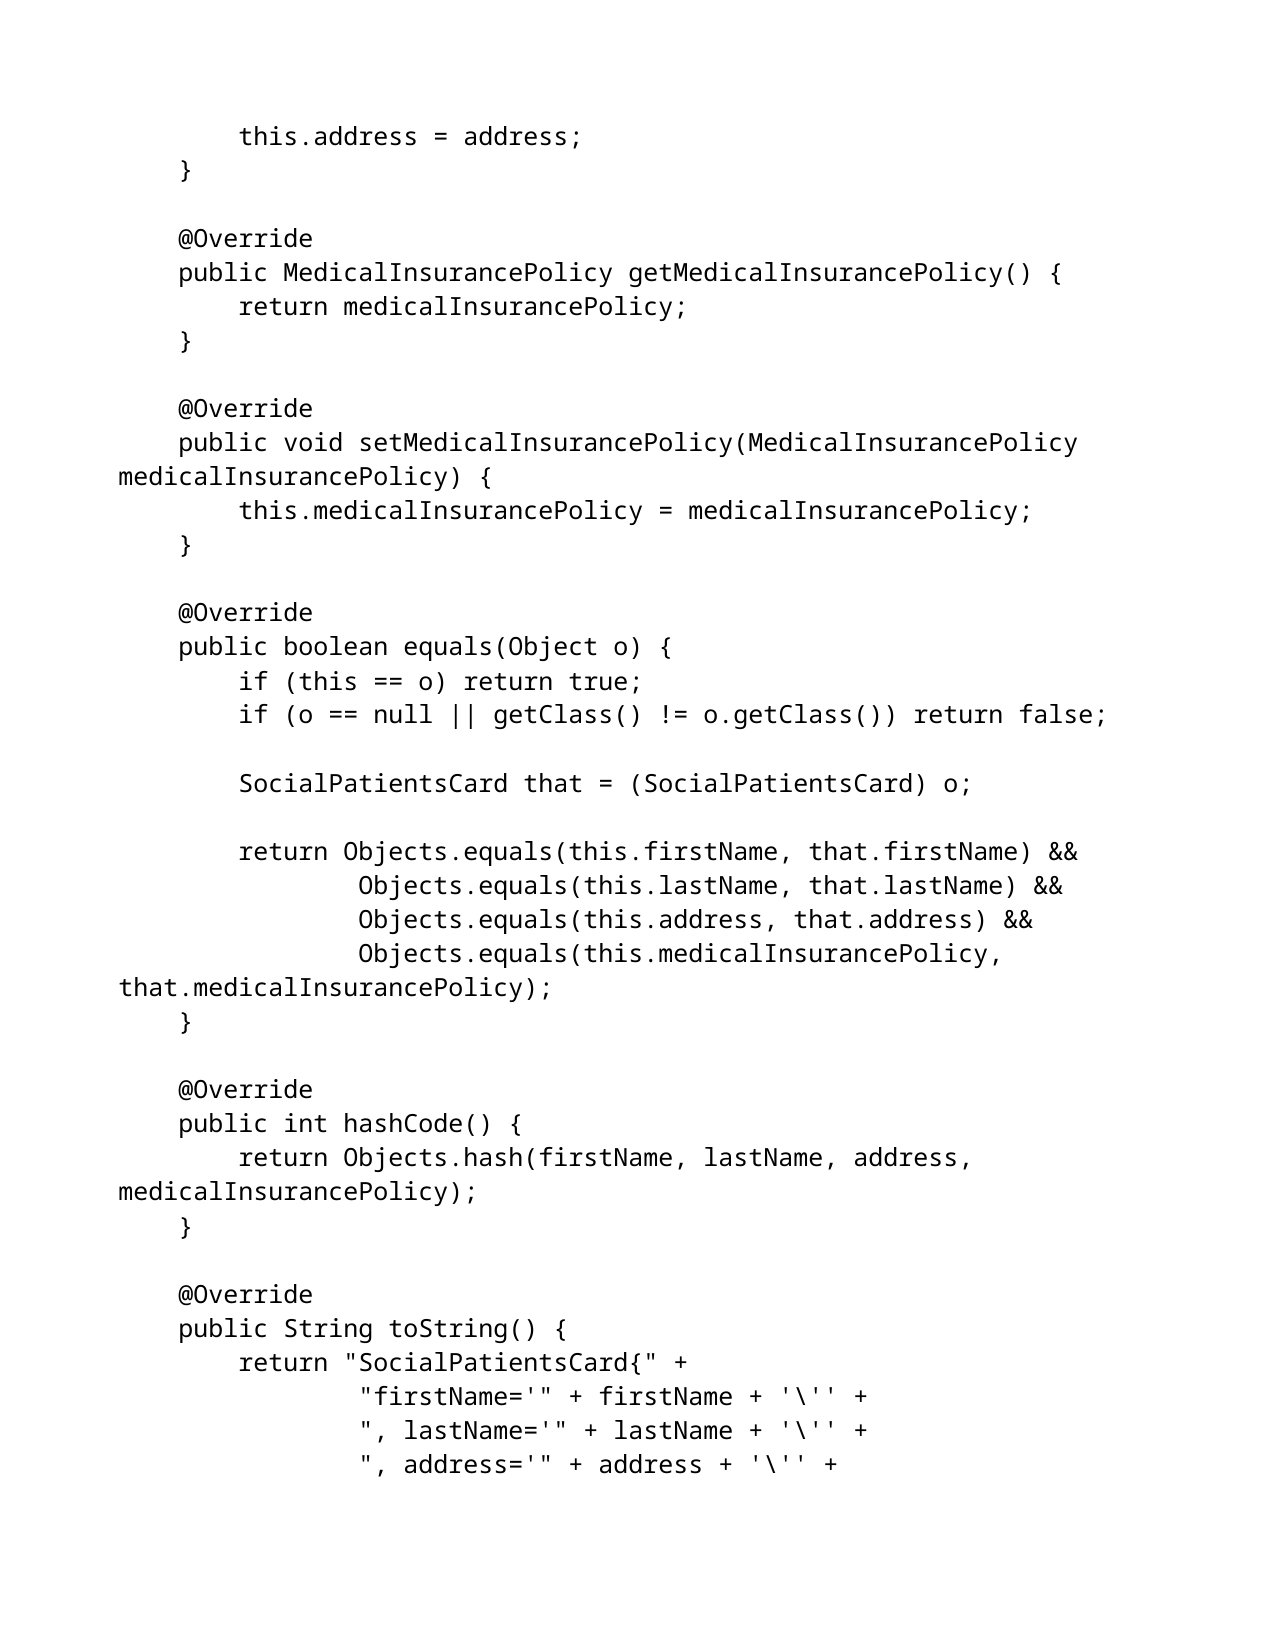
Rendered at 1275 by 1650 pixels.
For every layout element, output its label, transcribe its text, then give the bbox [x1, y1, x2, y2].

text return Objects.hash(firstName, lastName, address, medicalInsurancePolicy); [118, 1140, 1157, 1208]
text ", address='" + address + '\'' + [118, 1447, 1157, 1481]
text public void setMedicalInsurancePolicy(MedicalInsurancePolicy medicalInsurancePolicy) { [118, 425, 1157, 493]
text if (o == null || getClass() != o.getClass()) return false; [118, 697, 1157, 731]
text return Objects.equals(this.firstName, that.firstName) && [118, 833, 1157, 867]
text Objects.equals(this.address, that.address) && [118, 902, 1157, 936]
text @Override [118, 1276, 1157, 1310]
text return "SocialPatientsCard{" + [118, 1344, 1157, 1378]
text @Override [118, 1072, 1157, 1106]
text public int hashCode() { [118, 1106, 1157, 1140]
text this.address = address; [118, 118, 1157, 152]
text } [118, 1004, 1157, 1038]
text public boolean equals(Object o) { [118, 629, 1157, 663]
text this.medicalInsurancePolicy = medicalInsurancePolicy; [118, 493, 1157, 527]
text if (this == o) return true; [118, 663, 1157, 697]
text @Override [118, 220, 1157, 254]
text public MedicalInsurancePolicy getMedicalInsurancePolicy() { [118, 254, 1157, 288]
text "firstName='" + firstName + '\'' + [118, 1378, 1157, 1412]
text public String toString() { [118, 1310, 1157, 1344]
text @Override [118, 391, 1157, 425]
text } [118, 527, 1157, 561]
text Objects.equals(this.medicalInsurancePolicy, that.medicalInsurancePolicy); [118, 936, 1157, 1004]
text @Override [118, 595, 1157, 629]
text } [118, 322, 1157, 357]
text ", lastName='" + lastName + '\'' + [118, 1412, 1157, 1447]
text SocialPatientsCard that = (SocialPatientsCard) o; [118, 765, 1157, 799]
text Objects.equals(this.lastName, that.lastName) && [118, 867, 1157, 902]
text } [118, 1208, 1157, 1242]
text } [118, 152, 1157, 186]
text return medicalInsurancePolicy; [118, 288, 1157, 322]
